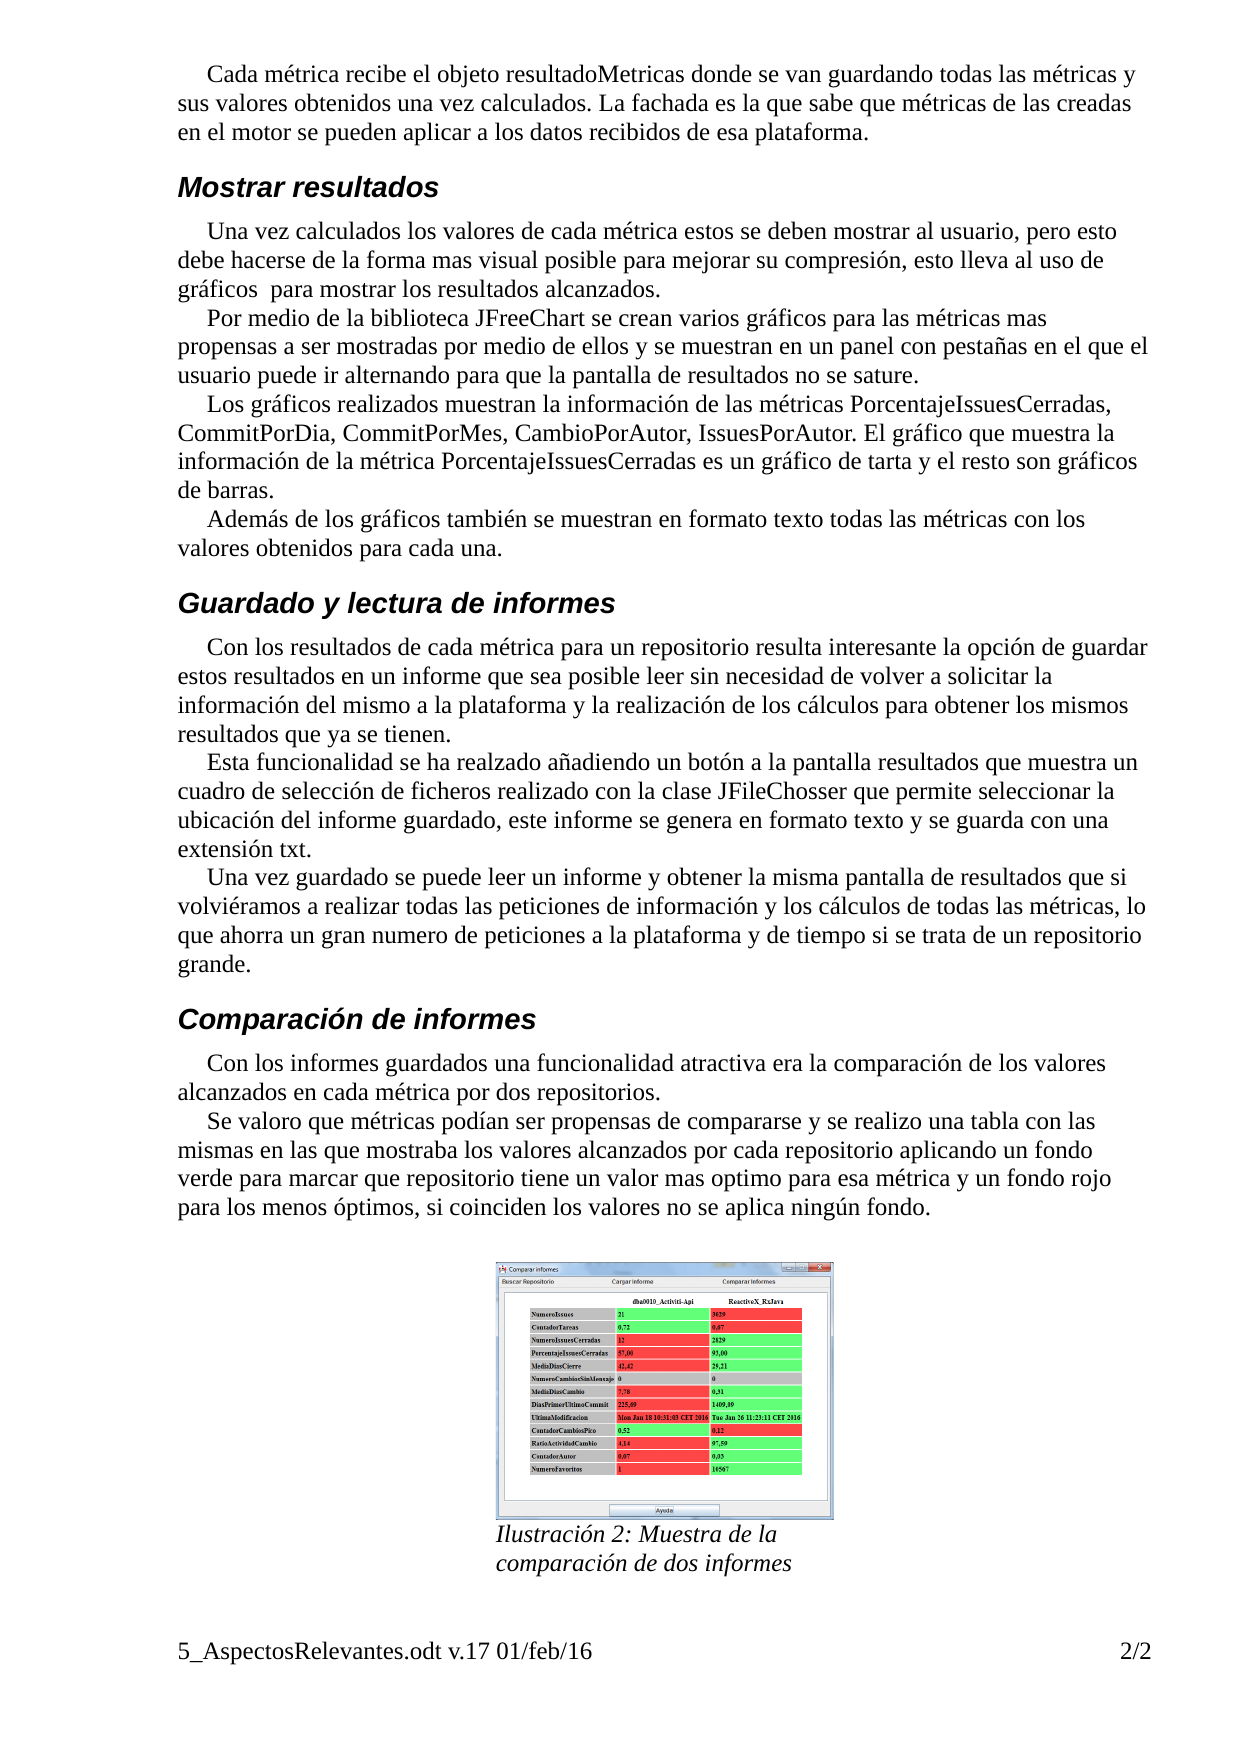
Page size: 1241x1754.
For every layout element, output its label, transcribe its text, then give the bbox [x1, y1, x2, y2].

text Los gráficos realizados muestran la información de las métricas PorcentajeIssuesCerradas, CommitPorDia, CommitPorMes, CambioPorAutor, IssuesPorAutor. El gráfico que muestra la información de la métrica PorcentajeIssuesCerradas es un gráfico de tarta y el resto son gráficos de barras. [177, 389, 1152, 504]
text Esta funcionalidad se ha realzado añadiendo un botón a la pantalla resultados que muestra un cuadro de selección de ficheros realizado con la clase JFileChosser que permite seleccionar la ubicación del informe guardado, este informe se genera en formato texto y se guarda con una extensión txt. [177, 747, 1152, 862]
text Además de los gráficos también se muestran en formato texto todas las métricas con los valores obtenidos para cada una. [177, 504, 1152, 561]
text Por medio de la biblioteca JFreeChart se crean varios gráficos para las métricas mas propensas a ser mostradas por medio de ellos y se muestran en un panel con pestañas en el que el usuario puede ir alternando para que la pantalla de resultados no se sature. [177, 303, 1152, 389]
text Una vez calculados los valores de cada métrica estos se deben mostrar al usuario, pero esto debe hacerse de la forma mas visual posible para mejorar su compresión, esto lleva al uso de gráficos para mostrar los resultados alcanzados. [177, 216, 1152, 303]
subtitle Comparación de informes [177, 1002, 1152, 1036]
text Con los informes guardados una funcionalidad atractiva era la comparación de los valores alcanzados en cada métrica por dos repositorios. [177, 1048, 1152, 1106]
text Cada métrica recibe el objeto resultadoMetricas donde se van guardando todas las métricas y sus valores obtenidos una vez calculados. La fachada es la que sabe que métricas de las creadas en el motor se pueden aplicar a los datos recibidos de esa plataforma. [177, 59, 1152, 145]
text Ilustración 2: Muestra de la comparación de dos informes [496, 1520, 833, 1577]
subtitle Mostrar resultados [177, 170, 1152, 204]
picture [495, 1262, 834, 1520]
subtitle Guardado y lectura de informes [177, 586, 1152, 620]
text Con los resultados de cada métrica para un repositorio resulta interesante la opción de guardar estos resultados en un informe que sea posible leer sin necesidad de volver a solicitar la información del mismo a la plataforma y la realización de los cálculos para obtener los mismos resultados que ya se tienen. [177, 632, 1152, 747]
text Una vez guardado se puede leer un informe y obtener la misma pantalla de resultados que si volviéramos a realizar todas las peticiones de información y los cálculos de todas las métricas, lo que ahorra un gran numero de peticiones a la plataforma y de tiempo si se trata de un repositorio grande. [177, 862, 1152, 977]
text Se valoro que métricas podían ser propensas de compararse y se realizo una tabla con las mismas en las que mostraba los valores alcanzados por cada repositorio aplicando un fondo verde para marcar que repositorio tiene un valor mas optimo para esa métrica y un fondo rojo para los menos óptimos, si coinciden los valores no se aplica ningún fondo. [177, 1106, 1152, 1221]
